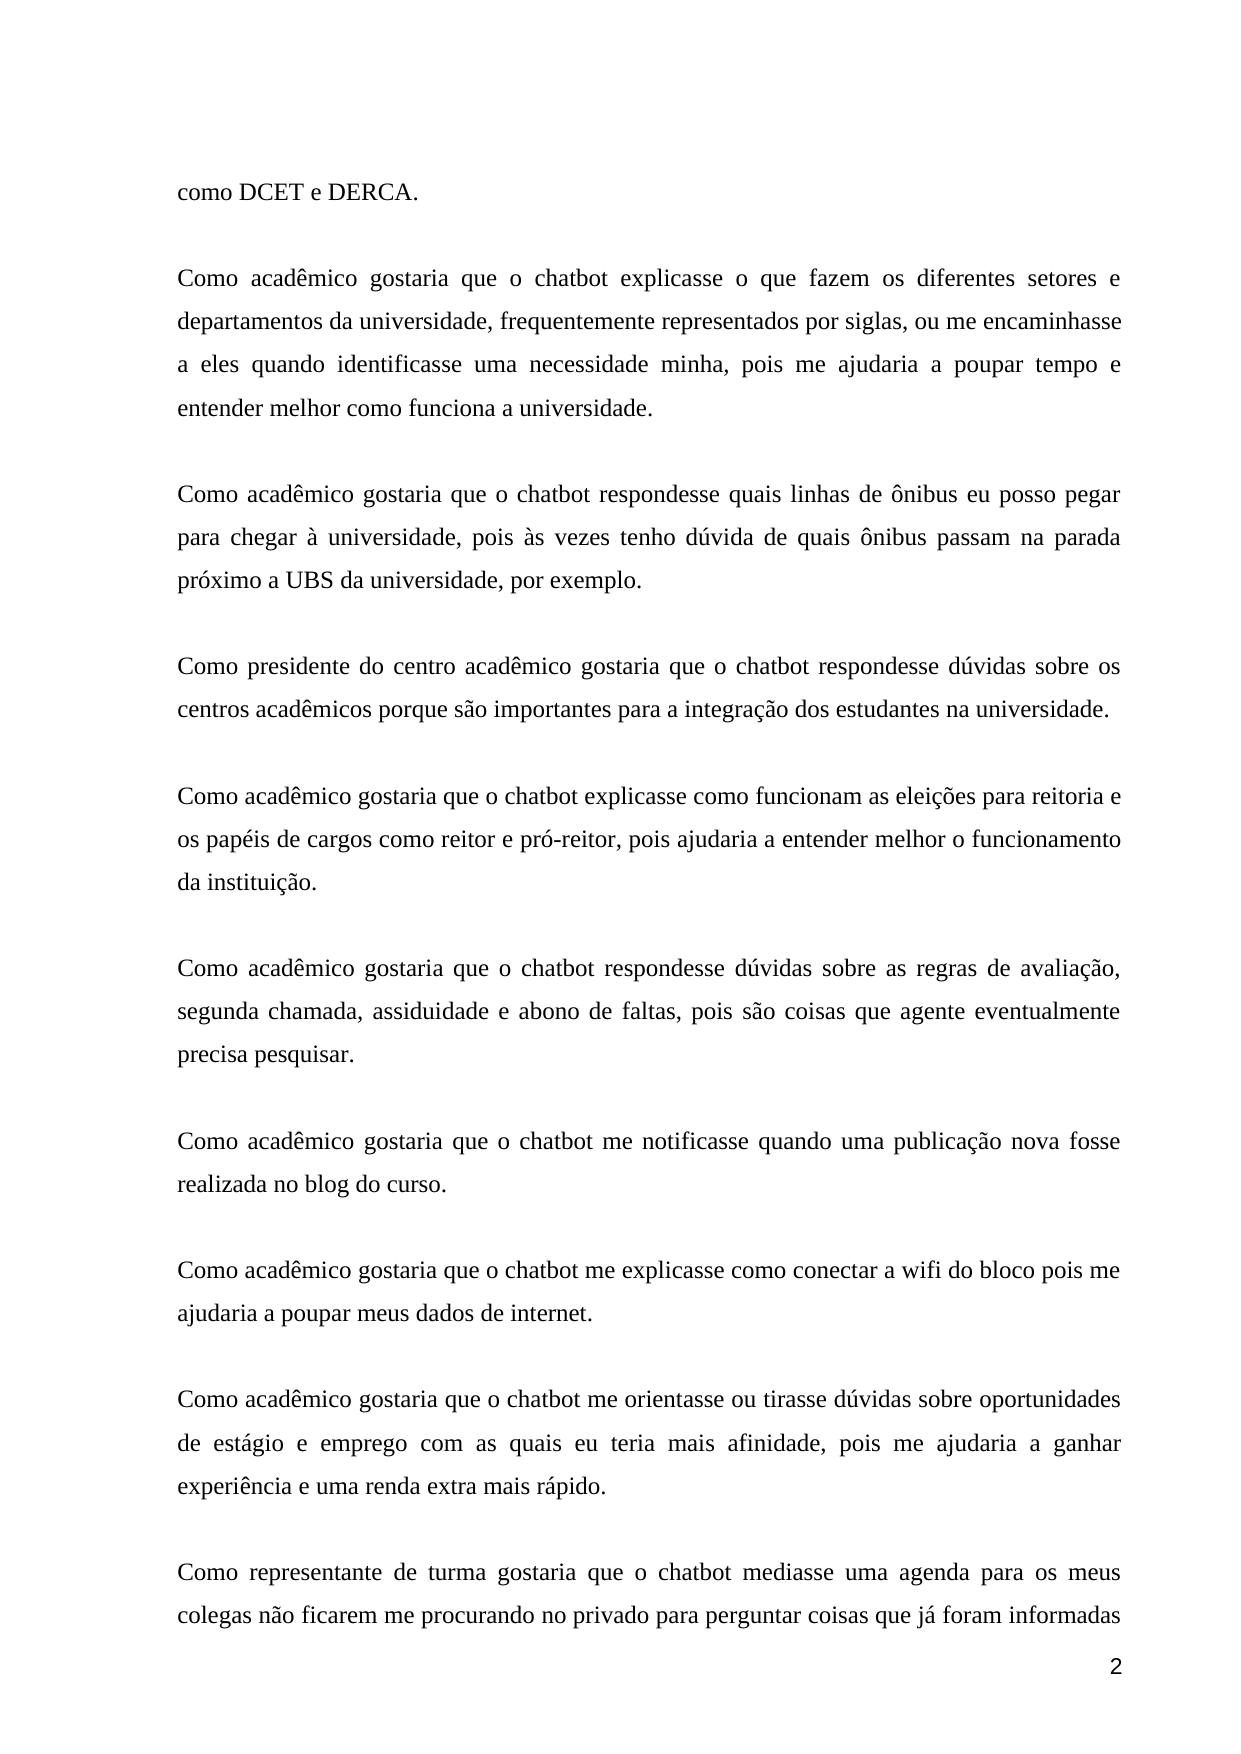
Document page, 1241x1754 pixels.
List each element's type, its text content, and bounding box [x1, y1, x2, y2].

text Como acadêmico gostaria que o chatbot respondesse quais linhas de ônibus eu posso pegar para chegar à universidade, pois às vezes tenho dúvida de quais ônibus passam na parada próximo a UBS da universidade, por exemplo. [177, 479, 1122, 594]
text Como acadêmico gostaria que o chatbot me explicasse como conectar a wifi do bloco pois me ajudaria a poupar meus dados de internet. [177, 1255, 1122, 1327]
text Como acadêmico gostaria que o chatbot explicasse como funcionam as eleições para reitoria e os papéis de cargos como reitor e pró-reitor, pois ajudaria a entender melhor o funcionamento da instituição. [177, 781, 1122, 896]
text Como acadêmico gostaria que o chatbot me notificasse quando uma publicação nova fosse realizada no blog do curso. [177, 1126, 1122, 1198]
text Como acadêmico gostaria que o chatbot respondesse dúvidas sobre as regras de avaliação, segunda chamada, assiduidade e abono de faltas, pois são coisas que agente eventualmente precisa pesquisar. [177, 953, 1122, 1068]
text como DCET e DERCA. [177, 177, 1122, 206]
text Como presidente do centro acadêmico gostaria que o chatbot respondesse dúvidas sobre os centros acadêmicos porque são importantes para a integração dos estudantes na universidade. [177, 651, 1122, 723]
text Como representante de turma gostaria que o chatbot mediasse uma agenda para os meus colegas não ficarem me procurando no privado para perguntar coisas que já foram informadas [177, 1557, 1122, 1629]
text Como acadêmico gostaria que o chatbot me orientasse ou tirasse dúvidas sobre oportunidades de estágio e emprego com as quais eu teria mais afinidade, pois me ajudaria a ganhar experiência e uma renda extra mais rápido. [177, 1384, 1122, 1499]
text Como acadêmico gostaria que o chatbot explicasse o que fazem os diferentes setores e departamentos da universidade, frequentemente representados por siglas, ou me encaminhasse a eles quando identificasse uma necessidade minha, pois me ajudaria a poupar tempo e entender melhor como funciona a universidade. [177, 263, 1122, 421]
